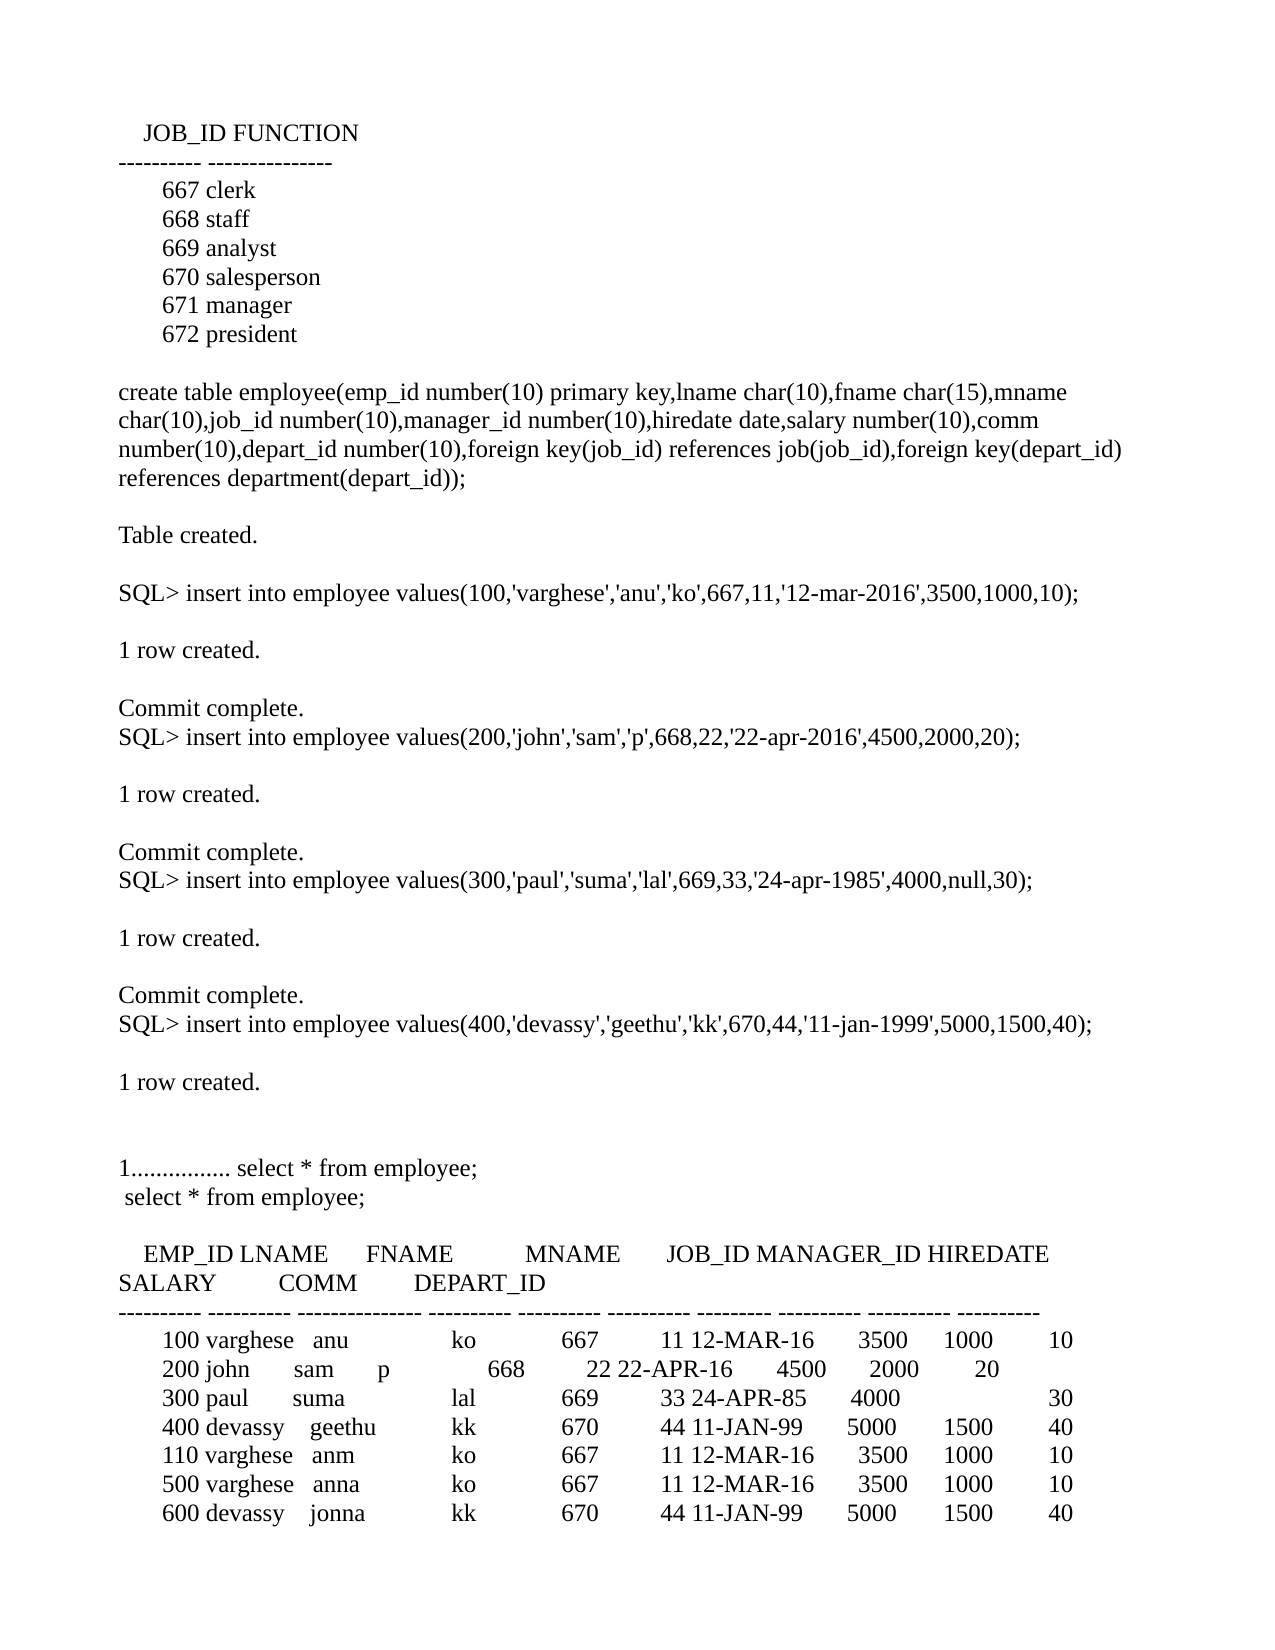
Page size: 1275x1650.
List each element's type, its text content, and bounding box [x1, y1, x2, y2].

text Table created. [118, 521, 1157, 549]
text 670 salesperson [118, 262, 1157, 291]
text create table employee(emp_id number(10) primary key,lname char(10),fname char(15),mname char(10),job_id number(10),manager_id number(10),hiredate date,salary number(10),comm number(10),depart_id number(10),foreign key(job_id) references job(job_id),foreign key(depart_id) references department(depart_id)); [118, 377, 1157, 492]
text ---------- --------------- [118, 147, 1157, 176]
text Commit complete. [118, 837, 1157, 866]
text 668 staff [118, 204, 1157, 233]
text SQL> insert into employee values(400,'devassy','geethu','kk',670,44,'11-jan-1999',5000,1500,40); [118, 1009, 1157, 1038]
text 1 row created. [118, 779, 1157, 808]
text ---------- ---------- --------------- ---------- ---------- ---------- --------- ---------- ---------- ---------- [118, 1297, 1157, 1326]
text 600 devassy jonna kk 670 44 11-JAN-99 5000 1500 40 [118, 1498, 1157, 1527]
text 669 analyst [118, 233, 1157, 262]
text 667 clerk [118, 176, 1157, 204]
text SQL> insert into employee values(200,'john','sam','p',668,22,'22-apr-2016',4500,2000,20); [118, 722, 1157, 751]
text 110 varghese anm ko 667 11 12-MAR-16 3500 1000 10 [118, 1441, 1157, 1469]
text 500 varghese anna ko 667 11 12-MAR-16 3500 1000 10 [118, 1469, 1157, 1498]
text 1 row created. [118, 636, 1157, 664]
text SQL> insert into employee values(100,'varghese','anu','ko',667,11,'12-mar-2016',3500,1000,10); [118, 578, 1157, 607]
text 300 paul suma lal 669 33 24-APR-85 4000 30 [118, 1383, 1157, 1412]
text JOB_ID FUNCTION [118, 118, 1157, 147]
text Commit complete. [118, 693, 1157, 722]
text 1 row created. [118, 923, 1157, 952]
text 1 row created. [118, 1067, 1157, 1096]
text 200 john sam p 668 22 22-APR-16 4500 2000 20 [118, 1354, 1157, 1383]
text Commit complete. [118, 981, 1157, 1009]
text select * from employee; [118, 1182, 1157, 1211]
text SQL> insert into employee values(300,'paul','suma','lal',669,33,'24-apr-1985',4000,null,30); [118, 866, 1157, 894]
text 671 manager [118, 291, 1157, 319]
text 1................ select * from employee; [118, 1153, 1157, 1182]
text 100 varghese anu ko 667 11 12-MAR-16 3500 1000 10 [118, 1326, 1157, 1354]
text 400 devassy geethu kk 670 44 11-JAN-99 5000 1500 40 [118, 1412, 1157, 1441]
text 672 president [118, 319, 1157, 348]
text EMP_ID LNAME FNAME MNAME JOB_ID MANAGER_ID HIREDATE SALARY COMM DEPART_ID [118, 1239, 1157, 1297]
